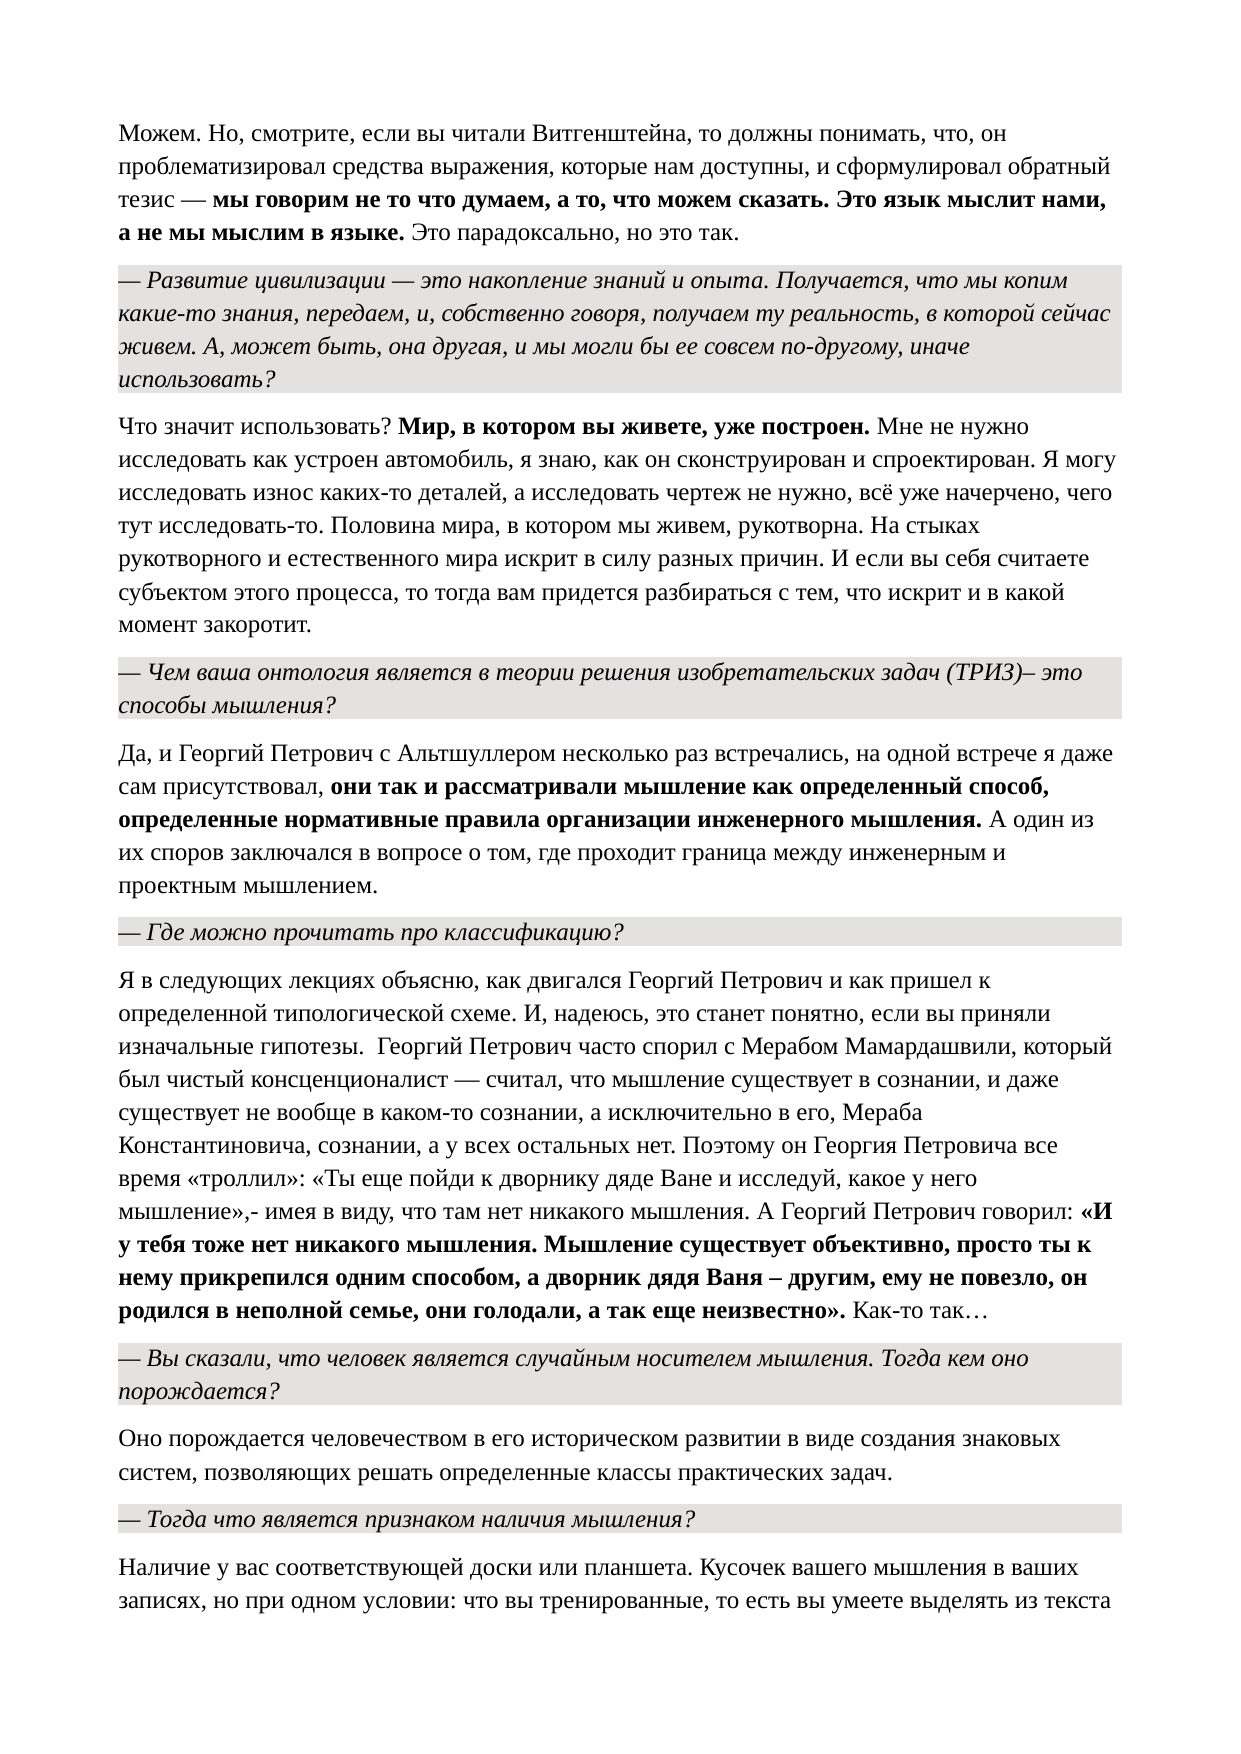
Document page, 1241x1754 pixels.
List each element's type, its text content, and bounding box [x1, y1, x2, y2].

text Наличие у вас соответствующей доски или планшета. Кусочек вашего мышления в ваших записях, но при одном условии: что вы тренированные, то есть вы умеете выделять из текста [118, 1552, 1122, 1613]
text Оно порождается человечеством в его историческом развитии в виде создания знаковых систем, позволяющих решать определенные классы практических задач. [118, 1423, 1122, 1485]
text — Вы сказали, что человек является случайным носителем мышления. Тогда кем оно порождается? [118, 1343, 1122, 1405]
text — Тогда что является признаком наличия мышления? [118, 1504, 1122, 1533]
text Да, и Георгий Петрович с Альтшуллером несколько раз встречались, на одной встрече я даже сам присутствовал, они так и рассматривали мышление как определенный способ, определенные нормативные правила организации инженерного мышления. А один из их споров заключался в вопросе о том, где проходит граница между инженерным и проектным мышлением. [118, 738, 1122, 899]
text Что значит использовать? Мир, в котором вы живете, уже построен. Мне не нужно исследовать как устроен автомобиль, я знаю, как он сконструирован и спроектирован. Я могу исследовать износ каких-то деталей, а исследовать чертеж не нужно, всё уже начерчено, чего тут исследовать-то. Половина мира, в котором мы живем, рукотворна. На стыках рукотворного и естественного мира искрит в силу разных причин. И если вы себя считаете субъектом этого процесса, то тогда вам придется разбираться с тем, что искрит и в какой момент закоротит. [118, 411, 1122, 638]
text — Чем ваша онтология является в теории решения изобретательских задач (ТРИЗ)– это способы мышления? [118, 657, 1122, 719]
text — Где можно прочитать про классификацию? [118, 917, 1122, 946]
text Можем. Но, смотрите, если вы читали Витгенштейна, то должны понимать, что, он проблематизировал средства выражения, которые нам доступны, и сформулировал обратный тезис — мы говорим не то что думаем, а то, что можем сказать. Это язык мыслит нами, а не мы мыслим в языке. Это парадоксально, но это так. [118, 118, 1122, 246]
text — Развитие цивилизации — это накопление знаний и опыта. Получается, что мы копим какие-то знания, передаем, и, собственно говоря, получаем ту реальность, в которой сейчас живем. А, может быть, она другая, и мы могли бы ее совсем по-другому, иначе использовать? [118, 265, 1122, 393]
text Я в следующих лекциях объясню, как двигался Георгий Петрович и как пришел к определенной типологической схеме. И, надеюсь, это станет понятно, если вы приняли изначальные гипотезы. Георгий Петрович часто спорил с Мерабом Мамардашвили, который был чистый консценционалист — считал, что мышление существует в сознании, и даже существует не вообще в каком-то сознании, а исключительно в его, Мераба Константиновича, сознании, а у всех остальных нет. Поэтому он Георгия Петровича все время «троллил»: «Ты еще пойди к дворнику дяде Ване и исследуй, какое у него мышление»,- имея в виду, что там нет никакого мышления. А Георгий Петрович говорил: «И у тебя тоже нет никакого мышления. Мышление существует объективно, просто ты к нему прикрепился одним способом, а дворник дядя Ваня – другим, ему не повезло, он родился в неполной семье, они голодали, а так еще неизвестно». Как-то так… [118, 965, 1122, 1324]
